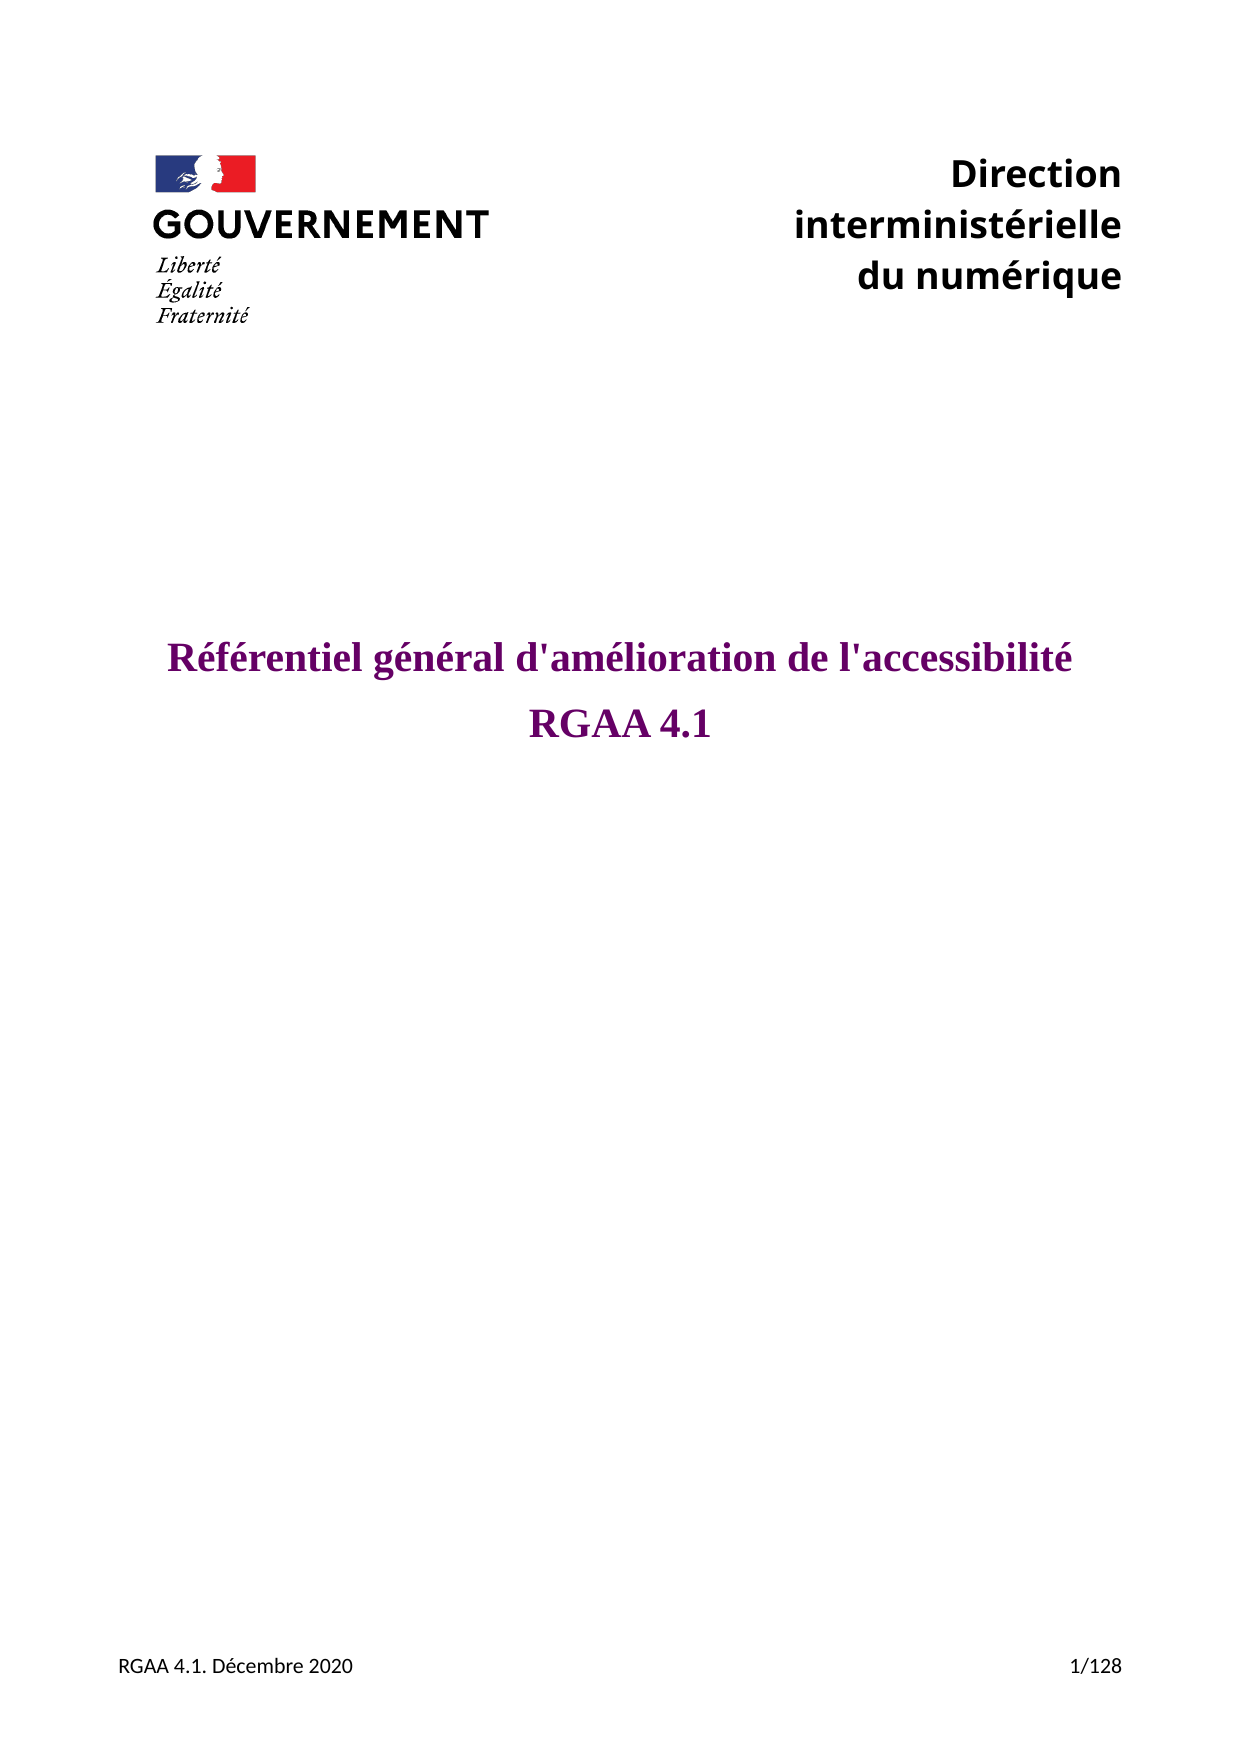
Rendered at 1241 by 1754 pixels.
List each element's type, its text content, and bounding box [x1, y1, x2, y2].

text interministérielle [525, 198, 1122, 249]
subtitle RGAA 4.1 [118, 698, 1122, 746]
subtitle Référentiel général d'amélioration de l'accessibilité [118, 632, 1122, 680]
text du numérique [525, 249, 1122, 300]
text Direction [525, 147, 1122, 198]
picture [119, 120, 525, 359]
